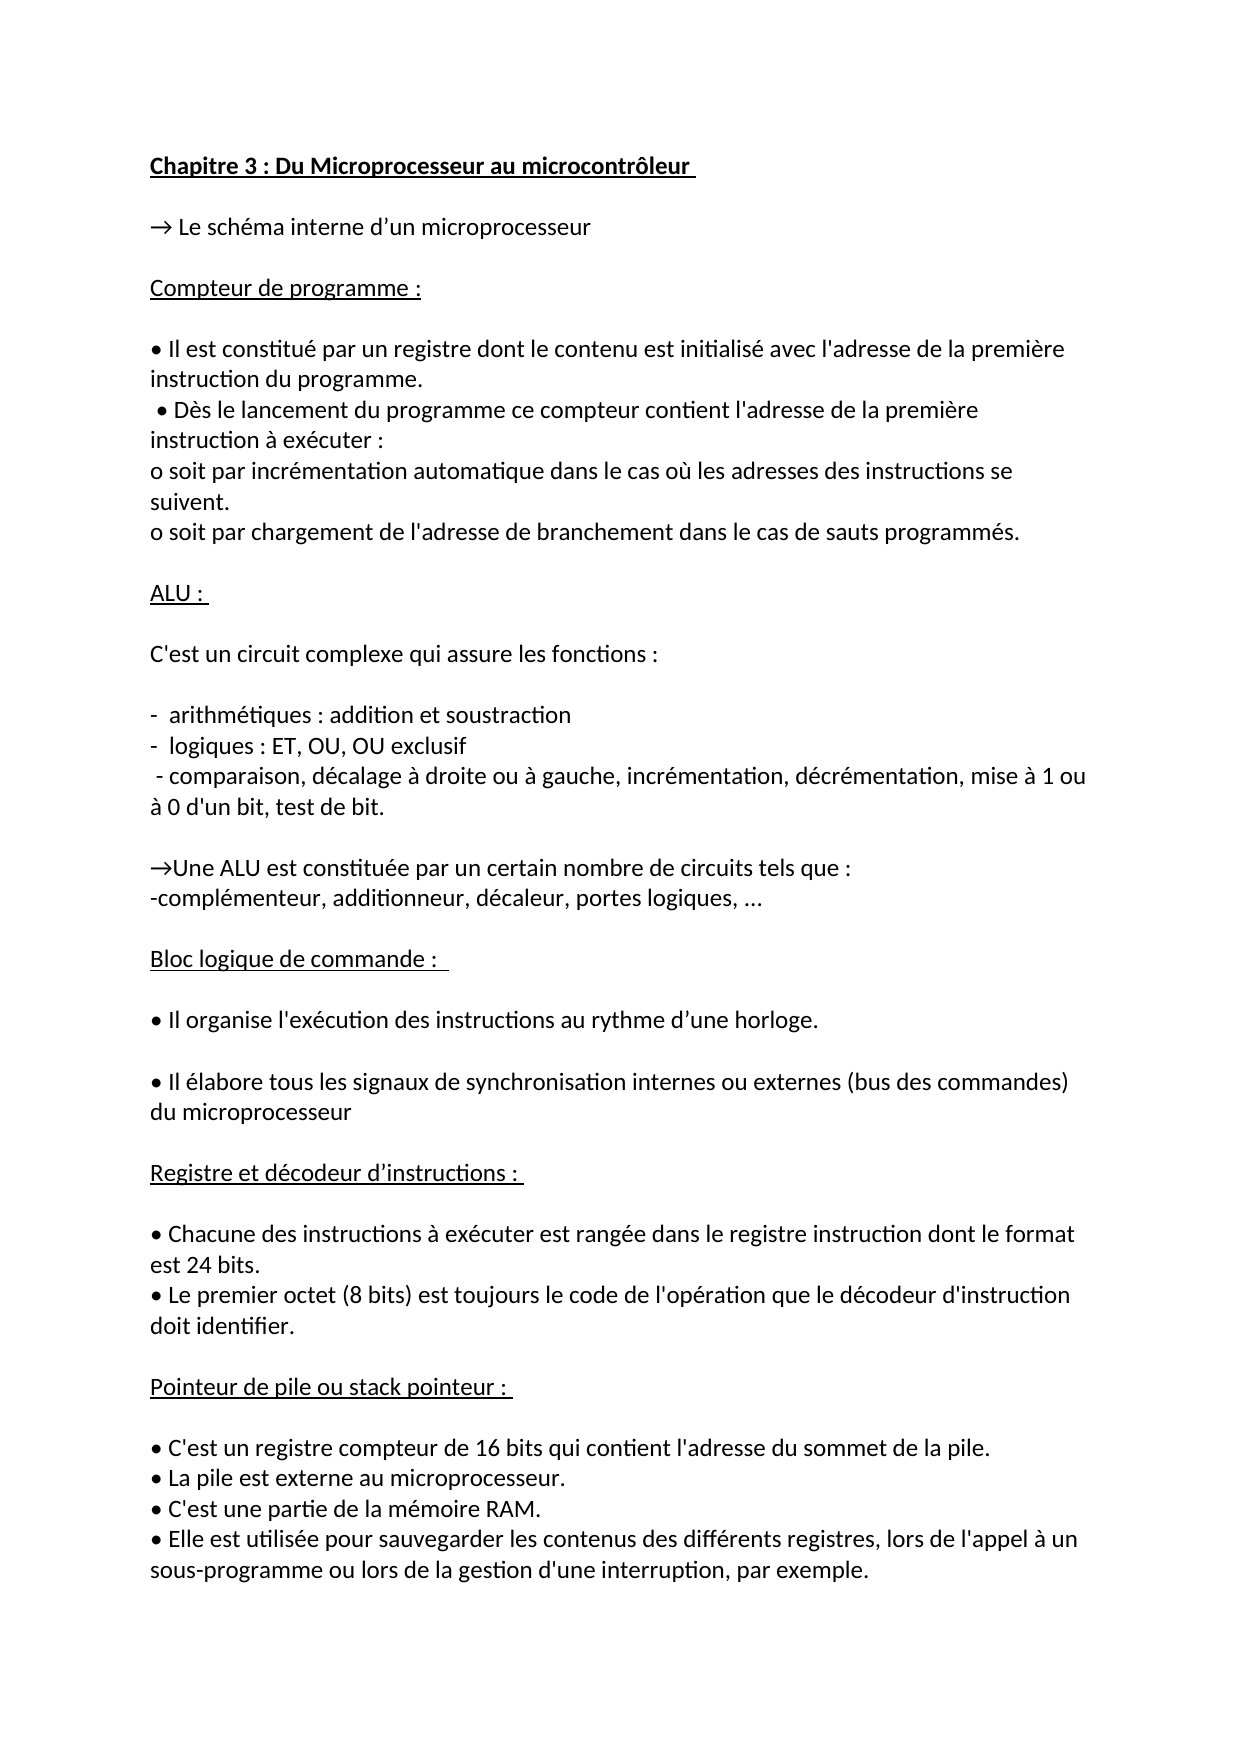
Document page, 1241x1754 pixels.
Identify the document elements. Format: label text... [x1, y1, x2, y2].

text C'est un circuit complexe qui assure les fonctions : [150, 638, 1090, 669]
text Registre et décodeur d’instructions : [150, 1157, 1090, 1188]
text • C'est un registre compteur de 16 bits qui contient l'adresse du sommet de la pile. [150, 1432, 1090, 1462]
text Chapitre 3 : Du Microprocesseur au microcontrôleur [150, 150, 1090, 181]
text Bloc logique de commande : [150, 943, 1090, 974]
text Compteur de programme : [150, 272, 1090, 303]
text • Il organise l'exécution des instructions au rythme d’une horloge. [150, 1004, 1090, 1035]
text Pointeur de pile ou stack pointeur : [150, 1371, 1090, 1401]
text • Elle est utilisée pour sauvegarder les contenus des différents registres, lors de l'appel à un sous-programme ou lors de la gestion d'une interruption, par exemple. [150, 1523, 1090, 1584]
text -complémenteur, additionneur, décaleur, portes logiques, ... [150, 882, 1090, 913]
text • C'est une partie de la mémoire RAM. [150, 1493, 1090, 1523]
text • Le premier octet (8 bits) est toujours le code de l'opération que le décodeur d'instruction doit identifier. [150, 1279, 1090, 1340]
text o soit par chargement de l'adresse de branchement dans le cas de sauts programmés. [150, 516, 1090, 547]
text - logiques : ET, OU, OU exclusif [150, 730, 1090, 760]
text • Il élabore tous les signaux de synchronisation internes ou externes (bus des commandes) du microprocesseur [150, 1066, 1090, 1127]
text • La pile est externe au microprocesseur. [150, 1462, 1090, 1493]
text - comparaison, décalage à droite ou à gauche, incrémentation, décrémentation, mise à 1 ou à 0 d'un bit, test de bit. [150, 760, 1090, 821]
text - arithmétiques : addition et soustraction [150, 699, 1090, 730]
text → Le schéma interne d’un microprocesseur [150, 211, 1090, 242]
text o soit par incrémentation automatique dans le cas où les adresses des instructions se suivent. [150, 455, 1090, 516]
text • Chacune des instructions à exécuter est rangée dans le registre instruction dont le format est 24 bits. [150, 1218, 1090, 1279]
text →Une ALU est constituée par un certain nombre de circuits tels que : [150, 852, 1090, 882]
text • Dès le lancement du programme ce compteur contient l'adresse de la première instruction à exécuter : [150, 394, 1090, 455]
text ALU : [150, 577, 1090, 608]
text • Il est constitué par un registre dont le contenu est initialisé avec l'adresse de la première instruction du programme. [150, 333, 1090, 394]
